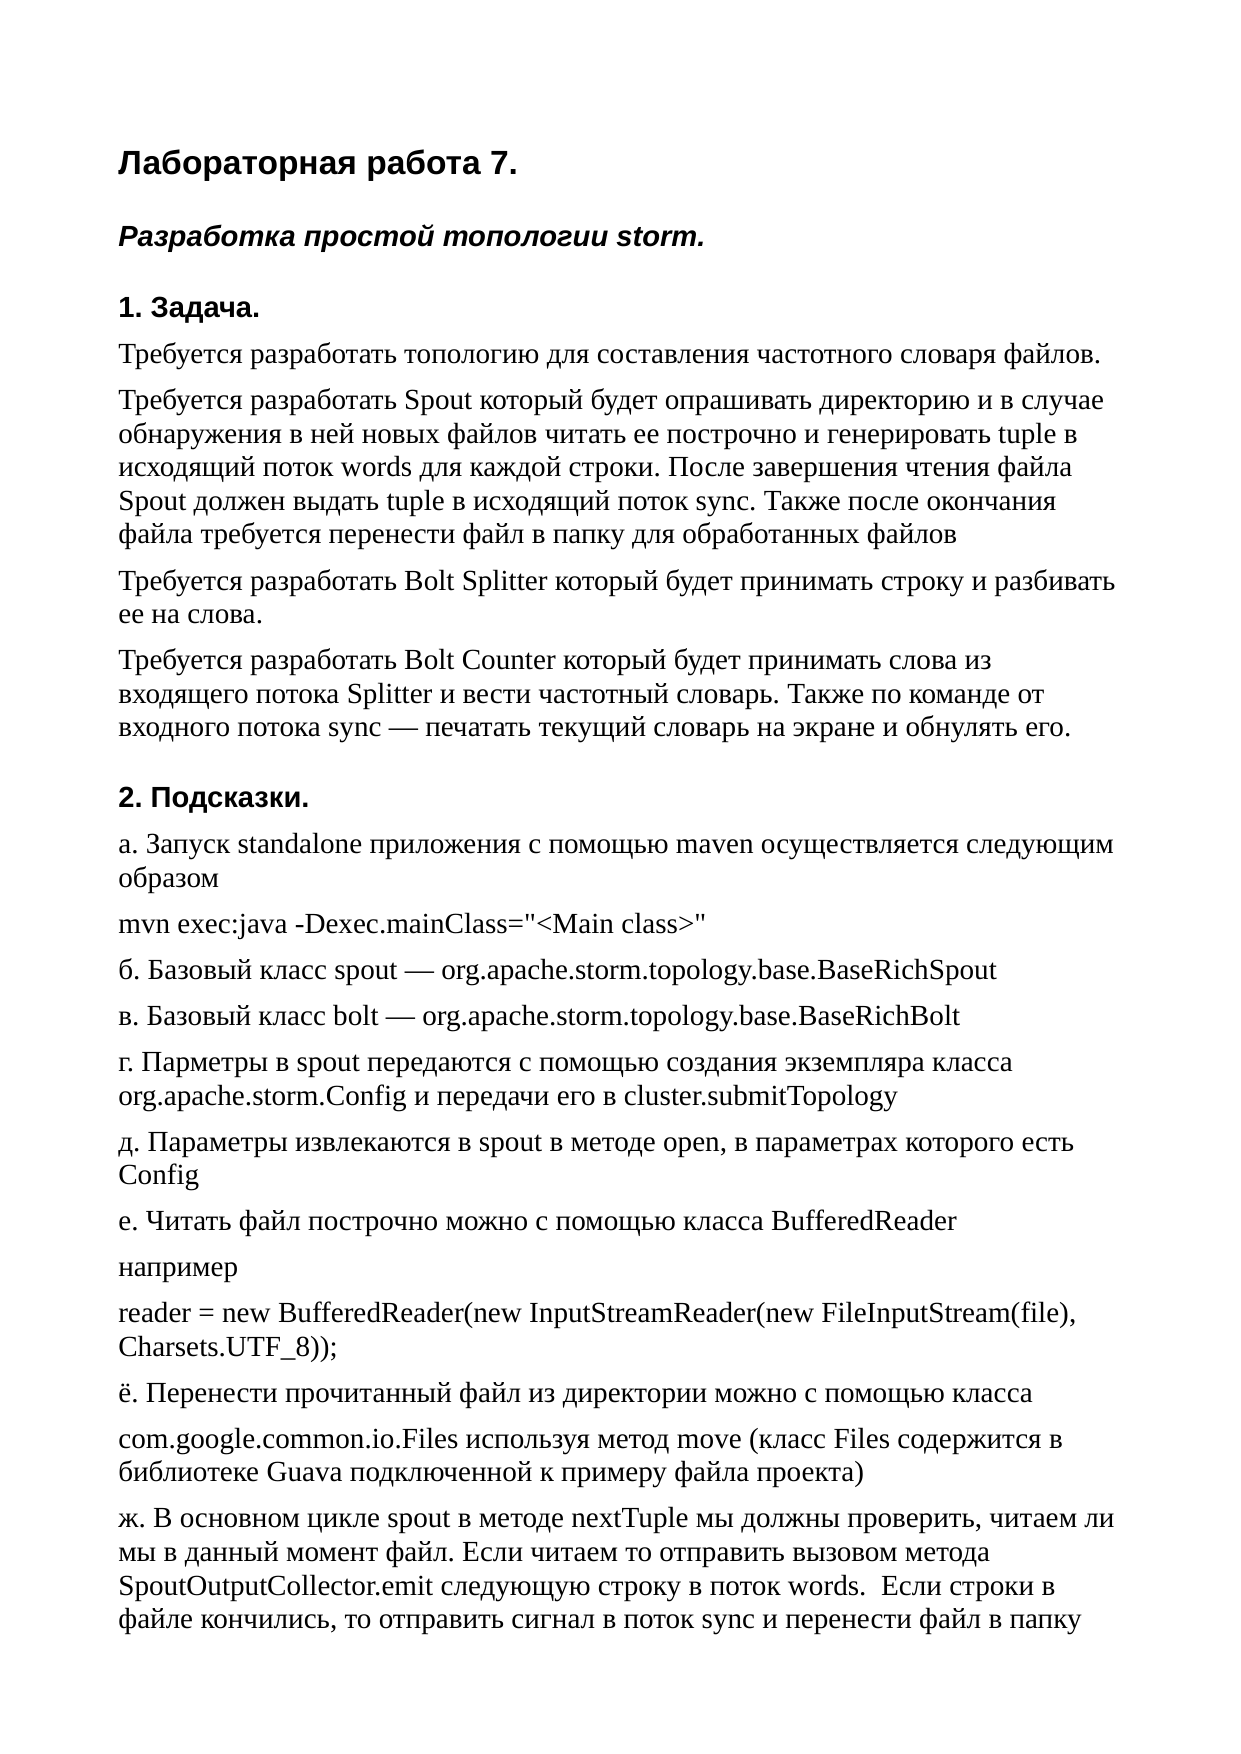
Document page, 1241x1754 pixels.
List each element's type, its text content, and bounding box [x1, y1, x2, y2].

text например [118, 1249, 1122, 1283]
text д. Параметры извлекаются в spout в методе open, в параметрах которого есть Config [118, 1124, 1122, 1191]
text reader = new BufferedReader(new InputStreamReader(new FileInputStream(file), Charsets.UTF_8)); [118, 1295, 1122, 1362]
subtitle Лабораторная работа 7. [118, 143, 1122, 182]
text com.google.common.io.Files используя метод move (класс Files содержится в библиотеке Guava подключенной к примеру файла проекта) [118, 1421, 1122, 1488]
text Требуется разработать Spout который будет опрашивать директорию и в случае обнаружения в ней новых файлов читать ее построчно и генерировать tuple в исходящий поток words для каждой строки. После завершения чтения файла Spout должен выдать tuple в исходящий поток sync. Также после окончания файла требуется перенести файл в папку для обработанных файлов [118, 382, 1122, 550]
text mvn exec:java -Dexec.mainClass="<Main class>" [118, 906, 1122, 939]
text ё. Перенести прочитанный файл из директории можно с помощью класса [118, 1375, 1122, 1408]
text е. Читать файл построчно можно с помощью класса BufferedReader [118, 1203, 1122, 1237]
text ж. В основном цикле spout в методе nextTuple мы должны проверить, читаем ли мы в данный момент файл. Если читаем то отправить вызовом метода SpoutOutputCollector.emit следующую строку в поток words. Если строки в файле кончились, то отправить сигнал в поток sync и перенести файл в папку [118, 1501, 1122, 1635]
text г. Парметры в spout передаются с помощью создания экземпляра класса org.apache.storm.Config и передачи его в cluster.submitTopology [118, 1044, 1122, 1111]
subtitle 1. Задача. [118, 290, 1122, 324]
text Требуется разработать Bolt Counter который будет принимать слова из входящего потока Splitter и вести частотный словарь. Также по команде от входного потока sync — печатать текущий словарь на экране и обнулять его. [118, 642, 1122, 743]
text Требуется разработать Bolt Splitter который будет принимать строку и разбивать ее на слова. [118, 563, 1122, 630]
subtitle 2. Подсказки. [118, 780, 1122, 814]
subtitle Разработка простой топологии storm. [118, 219, 1122, 253]
text a. Запуск standalone приложения с помощью maven осуществляется следующим образом [118, 826, 1122, 893]
text в. Базовый класс bolt — org.apache.storm.topology.base.BaseRichBolt [118, 998, 1122, 1032]
text Требуется разработать топологию для составления частотного словаря файлов. [118, 336, 1122, 370]
text б. Базовый класс spout — org.apache.storm.topology.base.BaseRichSpout [118, 952, 1122, 986]
